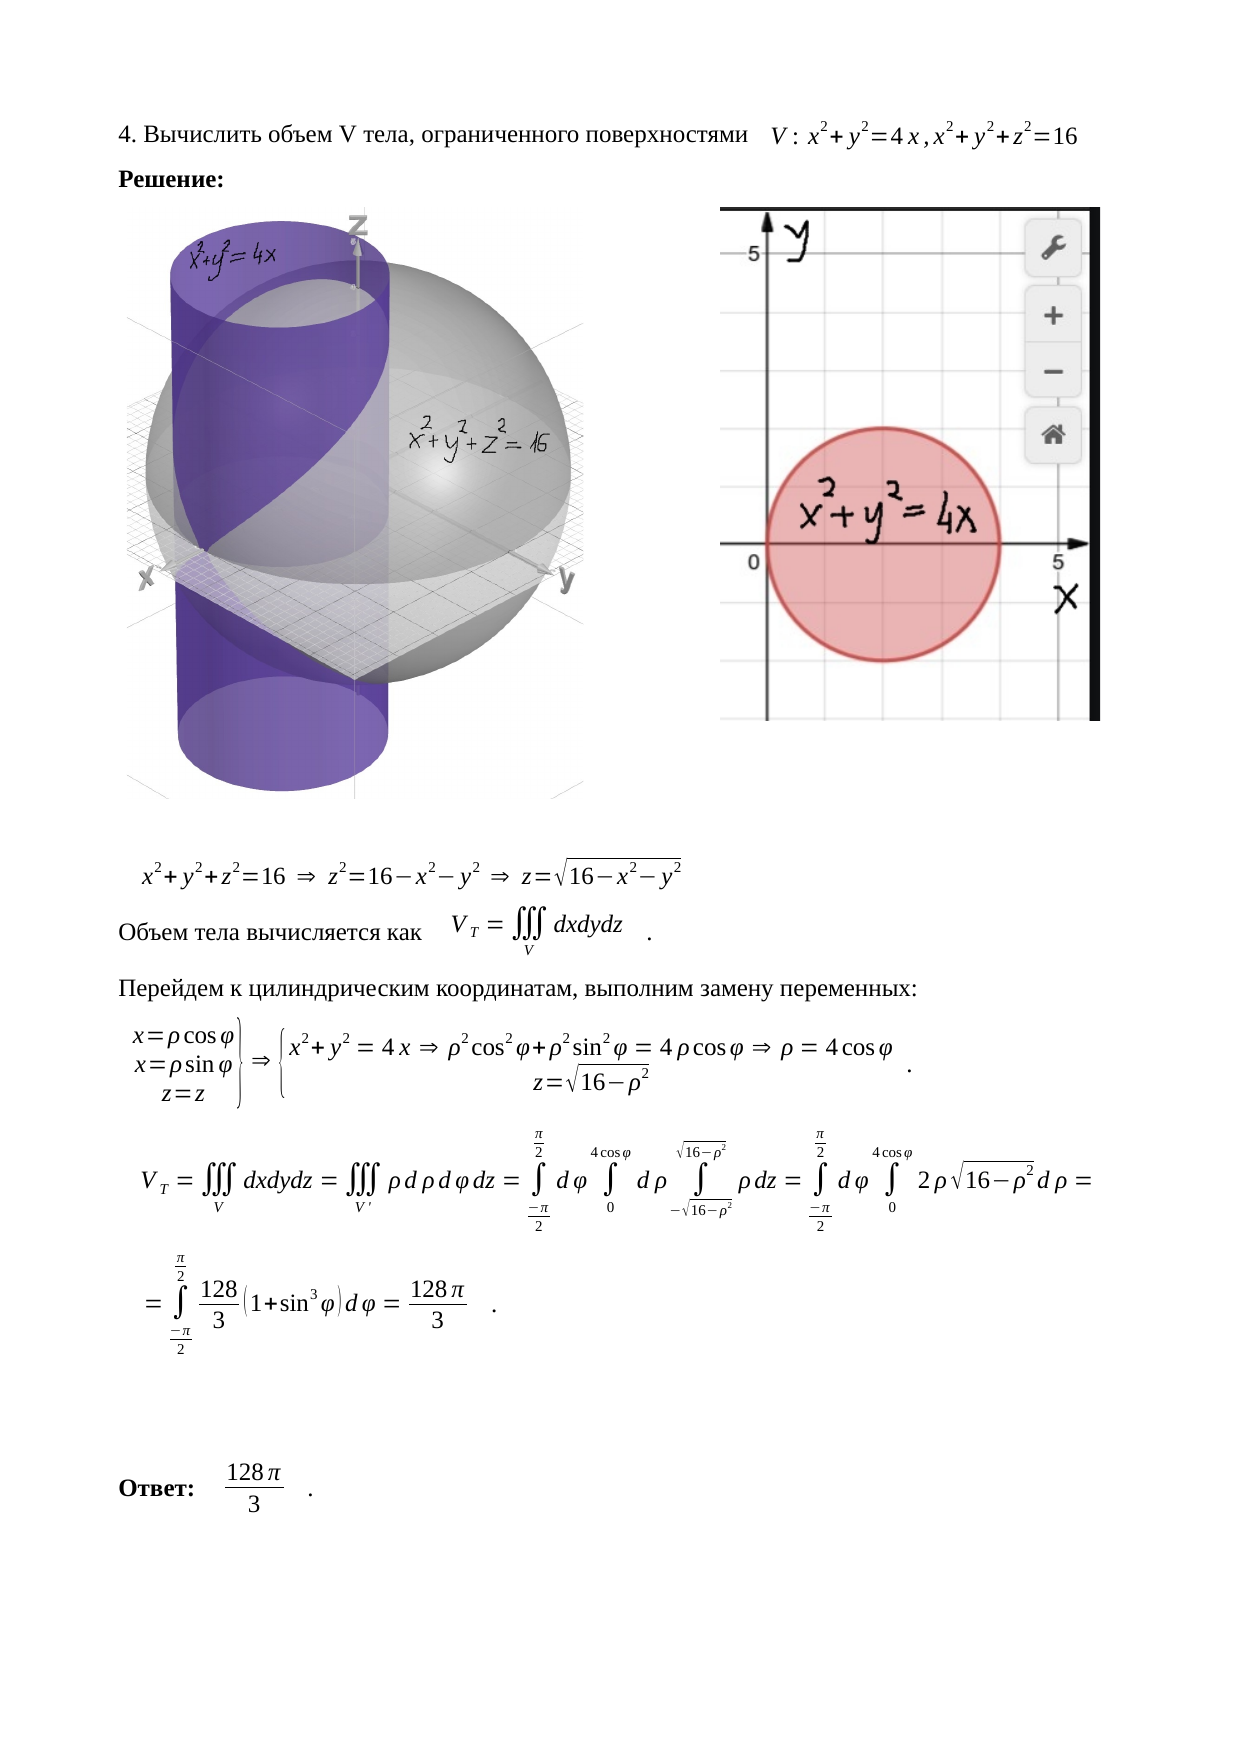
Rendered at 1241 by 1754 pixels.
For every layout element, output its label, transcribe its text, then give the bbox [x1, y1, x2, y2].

text Объем тела вычисляется как . [118, 904, 1163, 959]
text Ответ: . [118, 1458, 1163, 1517]
picture [126, 207, 584, 799]
text . [118, 1017, 1163, 1111]
text . [118, 1249, 1163, 1357]
text Решение: [118, 164, 1163, 193]
picture [720, 207, 1101, 721]
text Перейдем к цилиндрическим координатам, выполним замену переменных: [118, 973, 1163, 1002]
text 4. Вычислить объем V тела, ограниченного поверхностями [118, 118, 1163, 149]
